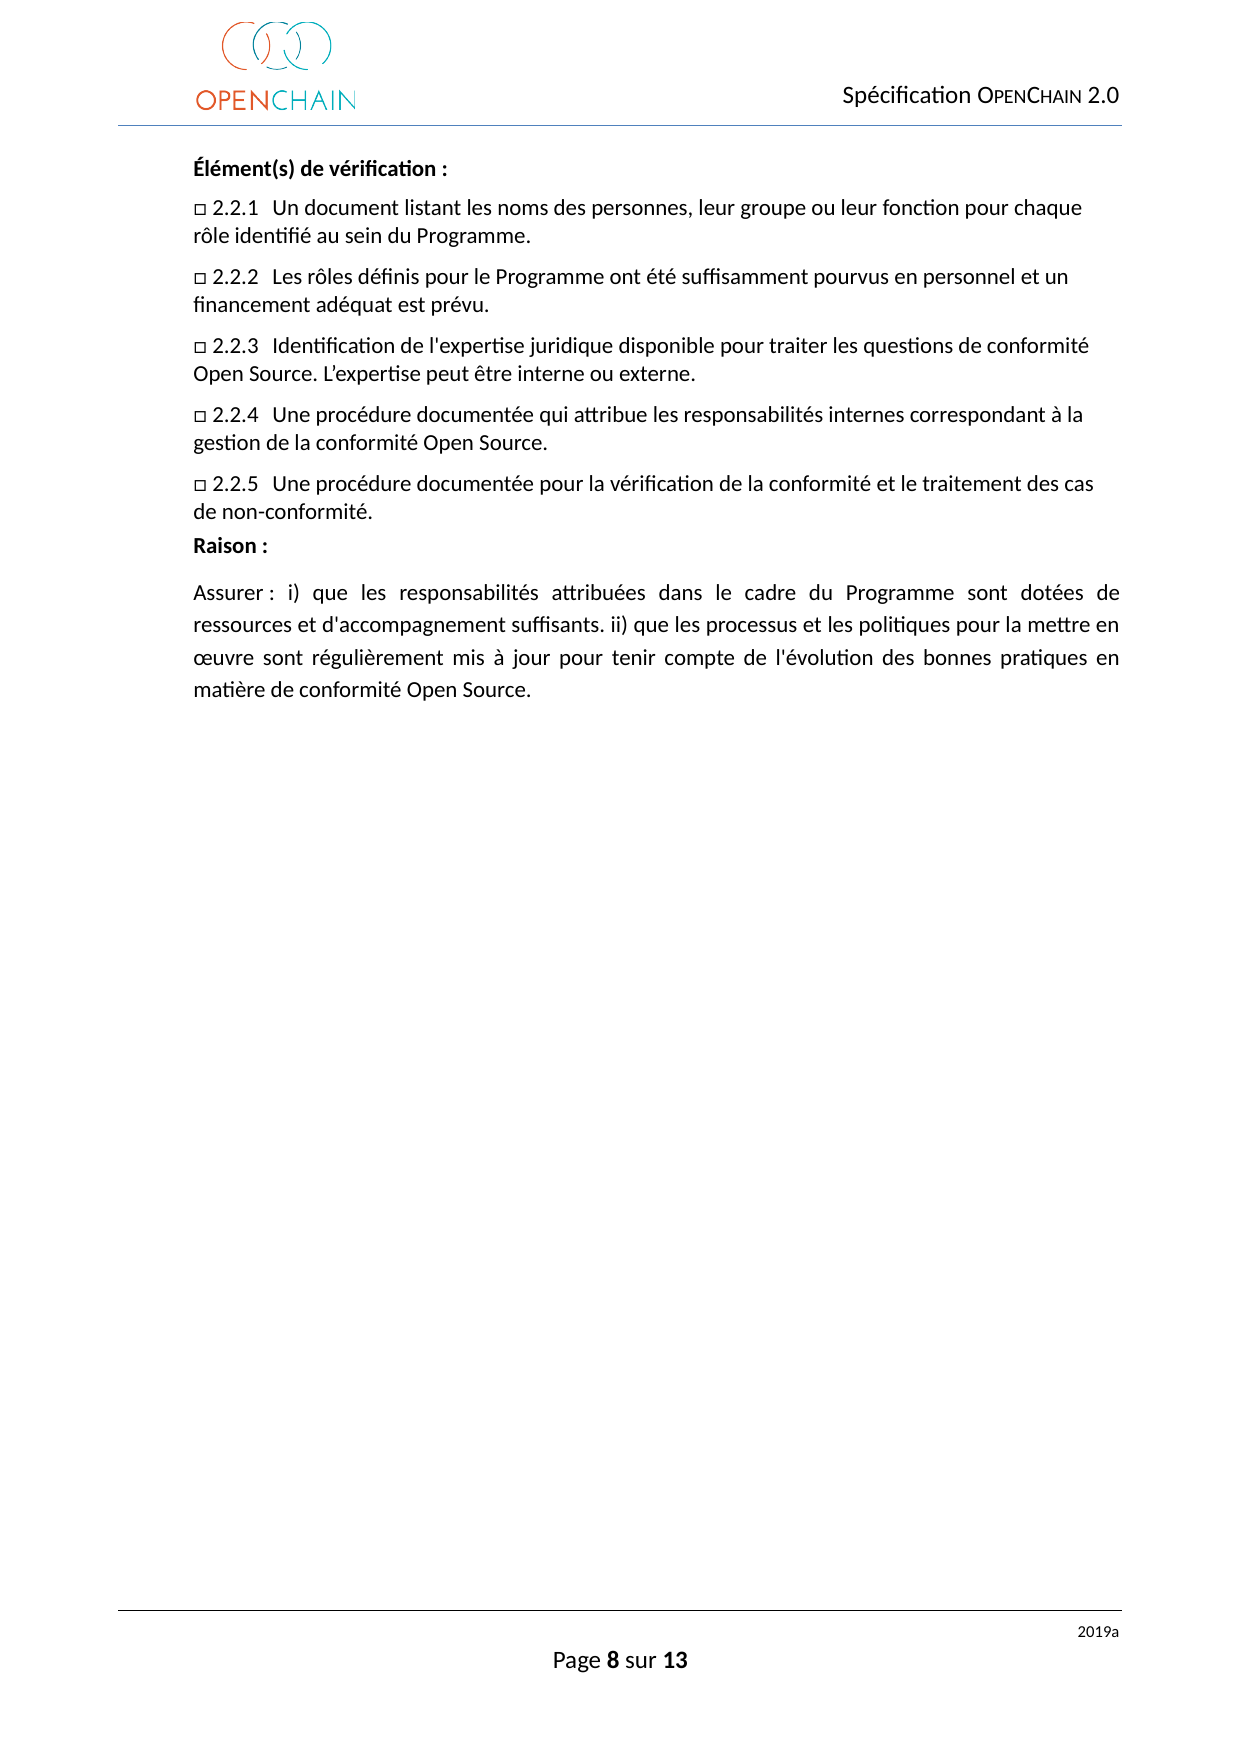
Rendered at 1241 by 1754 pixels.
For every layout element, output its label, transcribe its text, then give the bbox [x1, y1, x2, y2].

text Raison : [193, 532, 1122, 559]
subtitle Les rôles définis pour le Programme ont été suffisamment pourvus en personnel et un financement adéquat est prévu. [193, 262, 1122, 318]
subtitle Une procédure documentée qui attribue les responsabilités internes correspondant à la gestion de la conformité Open Source. [193, 400, 1122, 456]
subtitle Une procédure documentée pour la vérification de la conformité et le traitement des cas de non-conformité. [193, 469, 1122, 525]
text Assurer : i) que les responsabilités attribuées dans le cadre du Programme sont dotées de ressources et d'accompagnement suffisants. ii) que les processus et les politiques pour la mettre en œuvre sont régulièrement mis à jour pour tenir compte de l'évolution des bonnes pratiques en matière de conformité Open Source. [193, 578, 1122, 703]
title Élément(s) de vérification : [193, 154, 1122, 183]
picture [196, 22, 355, 111]
subtitle Identification de l'expertise juridique disponible pour traiter les questions de conformité Open Source. L’expertise peut être interne ou externe. [193, 331, 1122, 387]
subtitle Un document listant les noms des personnes, leur groupe ou leur fonction pour chaque rôle identifié au sein du Programme. [193, 193, 1122, 249]
